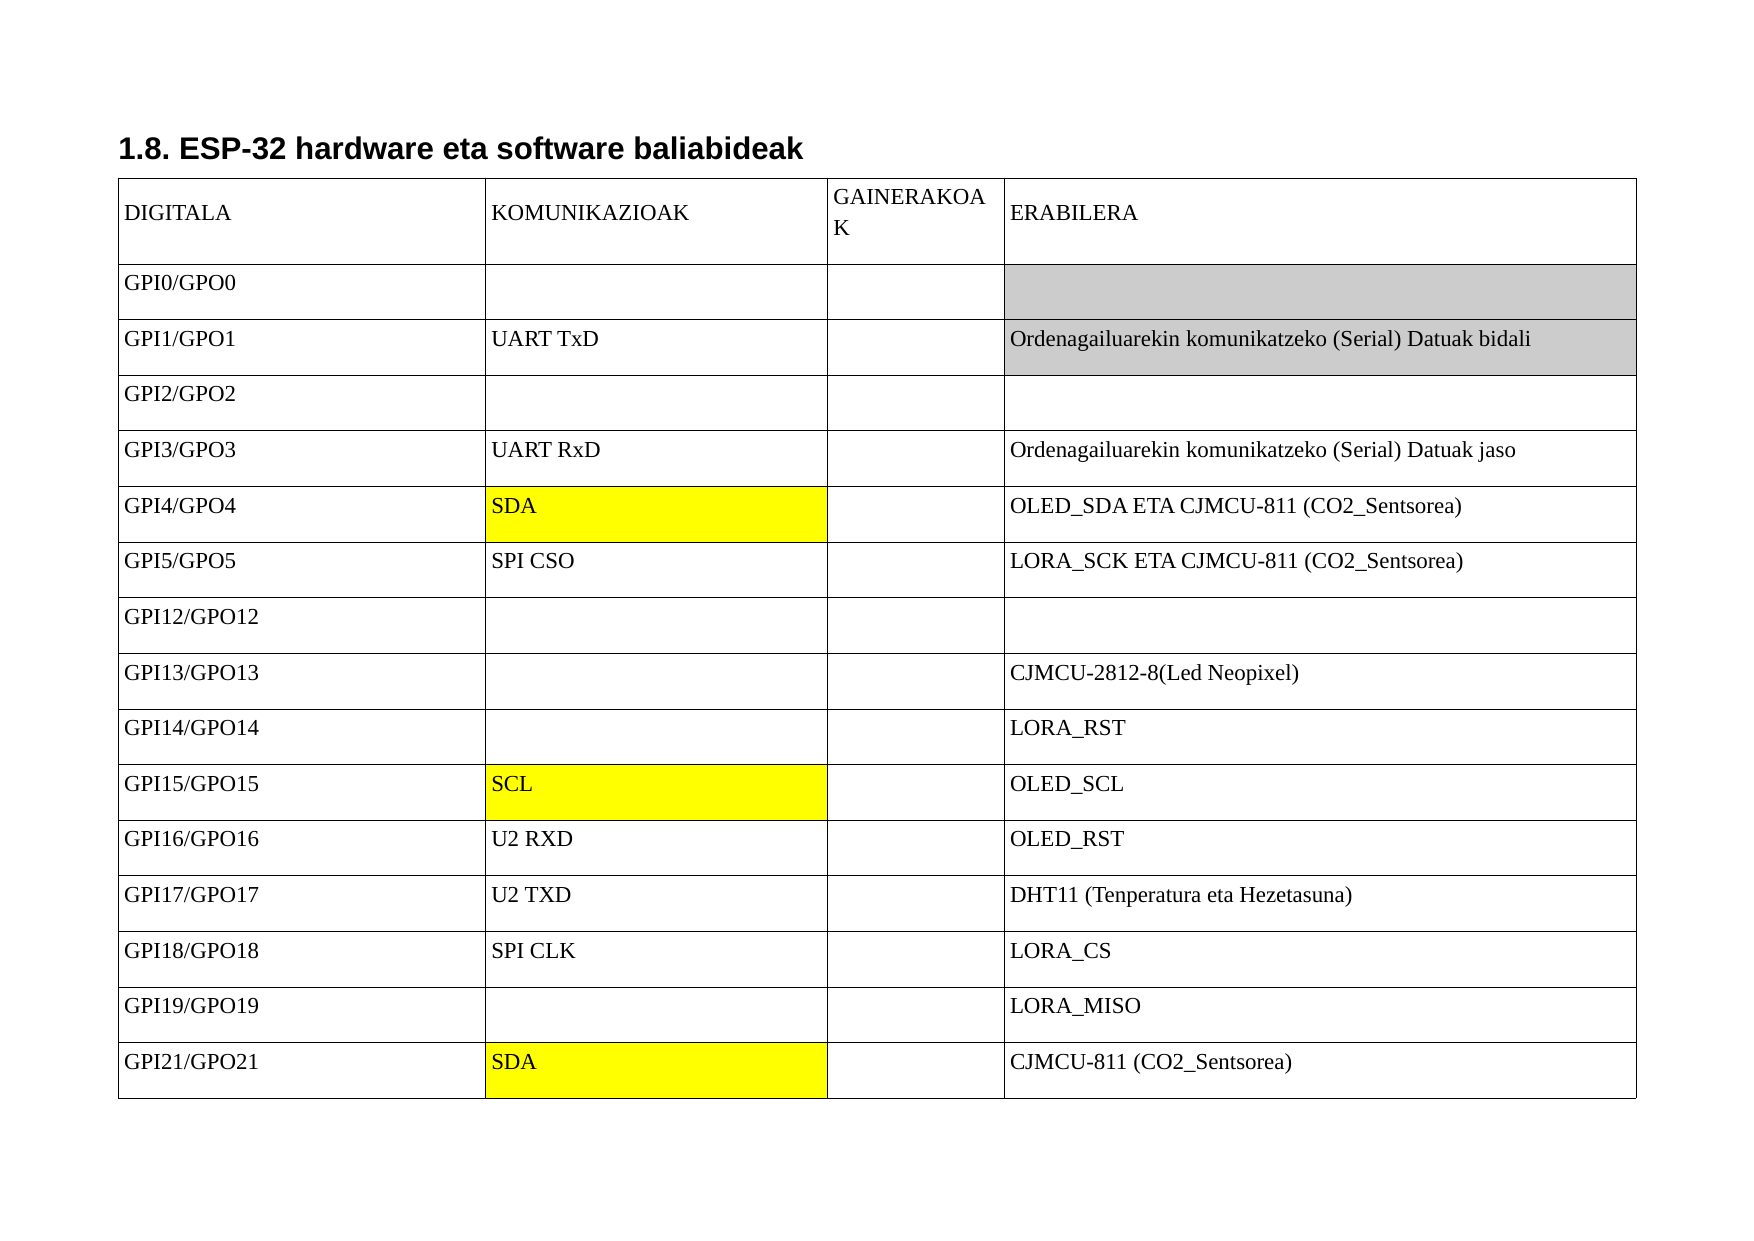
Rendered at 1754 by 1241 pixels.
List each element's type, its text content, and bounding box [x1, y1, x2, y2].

table_cell GPI18/GPO18 [119, 932, 485, 987]
table_cell GPI13/GPO13 [119, 654, 485, 708]
table_cell CJMCU-811 (CO2_Sentsorea) [1005, 1043, 1636, 1098]
table_header KOMUNIKAZIOAK [486, 179, 827, 263]
table_cell [828, 265, 1004, 319]
table_cell Ordenagailuarekin komunikatzeko (Serial) Datuak bidali [1005, 320, 1636, 375]
table_cell [828, 876, 1004, 931]
table_cell GPI3/GPO3 [119, 431, 485, 486]
table_cell GPI16/GPO16 [119, 821, 485, 875]
table_cell OLED_RST [1005, 821, 1636, 875]
table_cell [828, 765, 1004, 820]
table_cell GPI4/GPO4 [119, 487, 485, 542]
table_cell CJMCU-2812-8(Led Neopixel) [1005, 654, 1636, 708]
table_cell [486, 265, 827, 319]
table_cell [486, 710, 827, 764]
table_cell GPI0/GPO0 [119, 265, 485, 319]
table_cell [486, 988, 827, 1042]
table_cell GPI14/GPO14 [119, 710, 485, 764]
table_cell [828, 320, 1004, 375]
table_cell LORA_SCK ETA CJMCU-811 (CO2_Sentsorea) [1005, 543, 1636, 597]
table_cell [828, 988, 1004, 1042]
table_cell SDA [486, 487, 827, 542]
table_cell [828, 821, 1004, 875]
table_cell [828, 543, 1004, 597]
table_header GAINERAKOAK [828, 179, 1004, 263]
table_cell [828, 431, 1004, 486]
table_cell LORA_MISO [1005, 988, 1636, 1042]
table_header ERABILERA [1005, 179, 1636, 263]
subtitle 1.8. ESP-32 hardware eta software baliabideak [118, 130, 1636, 166]
table_cell GPI2/GPO2 [119, 376, 485, 430]
table_cell [828, 487, 1004, 542]
table_cell SPI CSO [486, 543, 827, 597]
table_cell UART RxD [486, 431, 827, 486]
table_cell GPI5/GPO5 [119, 543, 485, 597]
table_cell [828, 932, 1004, 987]
table_cell GPI12/GPO12 [119, 598, 485, 653]
table_cell U2 TXD [486, 876, 827, 931]
table_cell SDA [486, 1043, 827, 1098]
table_cell DHT11 (Tenperatura eta Hezetasuna) [1005, 876, 1636, 931]
table_cell GPI17/GPO17 [119, 876, 485, 931]
table_cell GPI19/GPO19 [119, 988, 485, 1042]
table_cell GPI1/GPO1 [119, 320, 485, 375]
table_cell [828, 654, 1004, 708]
table_cell [828, 598, 1004, 653]
table_cell U2 RXD [486, 821, 827, 875]
table_cell [828, 1043, 1004, 1098]
table_cell Ordenagailuarekin komunikatzeko (Serial) Datuak jaso [1005, 431, 1636, 486]
table_cell [1005, 376, 1636, 430]
table_cell [1005, 598, 1636, 653]
table_cell OLED_SCL [1005, 765, 1636, 820]
table_cell UART TxD [486, 320, 827, 375]
table_cell [486, 376, 827, 430]
table_cell GPI21/GPO21 [119, 1043, 485, 1098]
table_cell [486, 654, 827, 708]
table_cell GPI15/GPO15 [119, 765, 485, 820]
table_cell [828, 376, 1004, 430]
table_cell [1005, 265, 1636, 319]
table_cell SPI CLK [486, 932, 827, 987]
table_cell [486, 598, 827, 653]
table_cell SCL [486, 765, 827, 820]
table_cell OLED_SDA ETA CJMCU-811 (CO2_Sentsorea) [1005, 487, 1636, 542]
table_header DIGITALA [119, 179, 485, 263]
table_cell LORA_RST [1005, 710, 1636, 764]
table_cell [828, 710, 1004, 764]
table_cell LORA_CS [1005, 932, 1636, 987]
